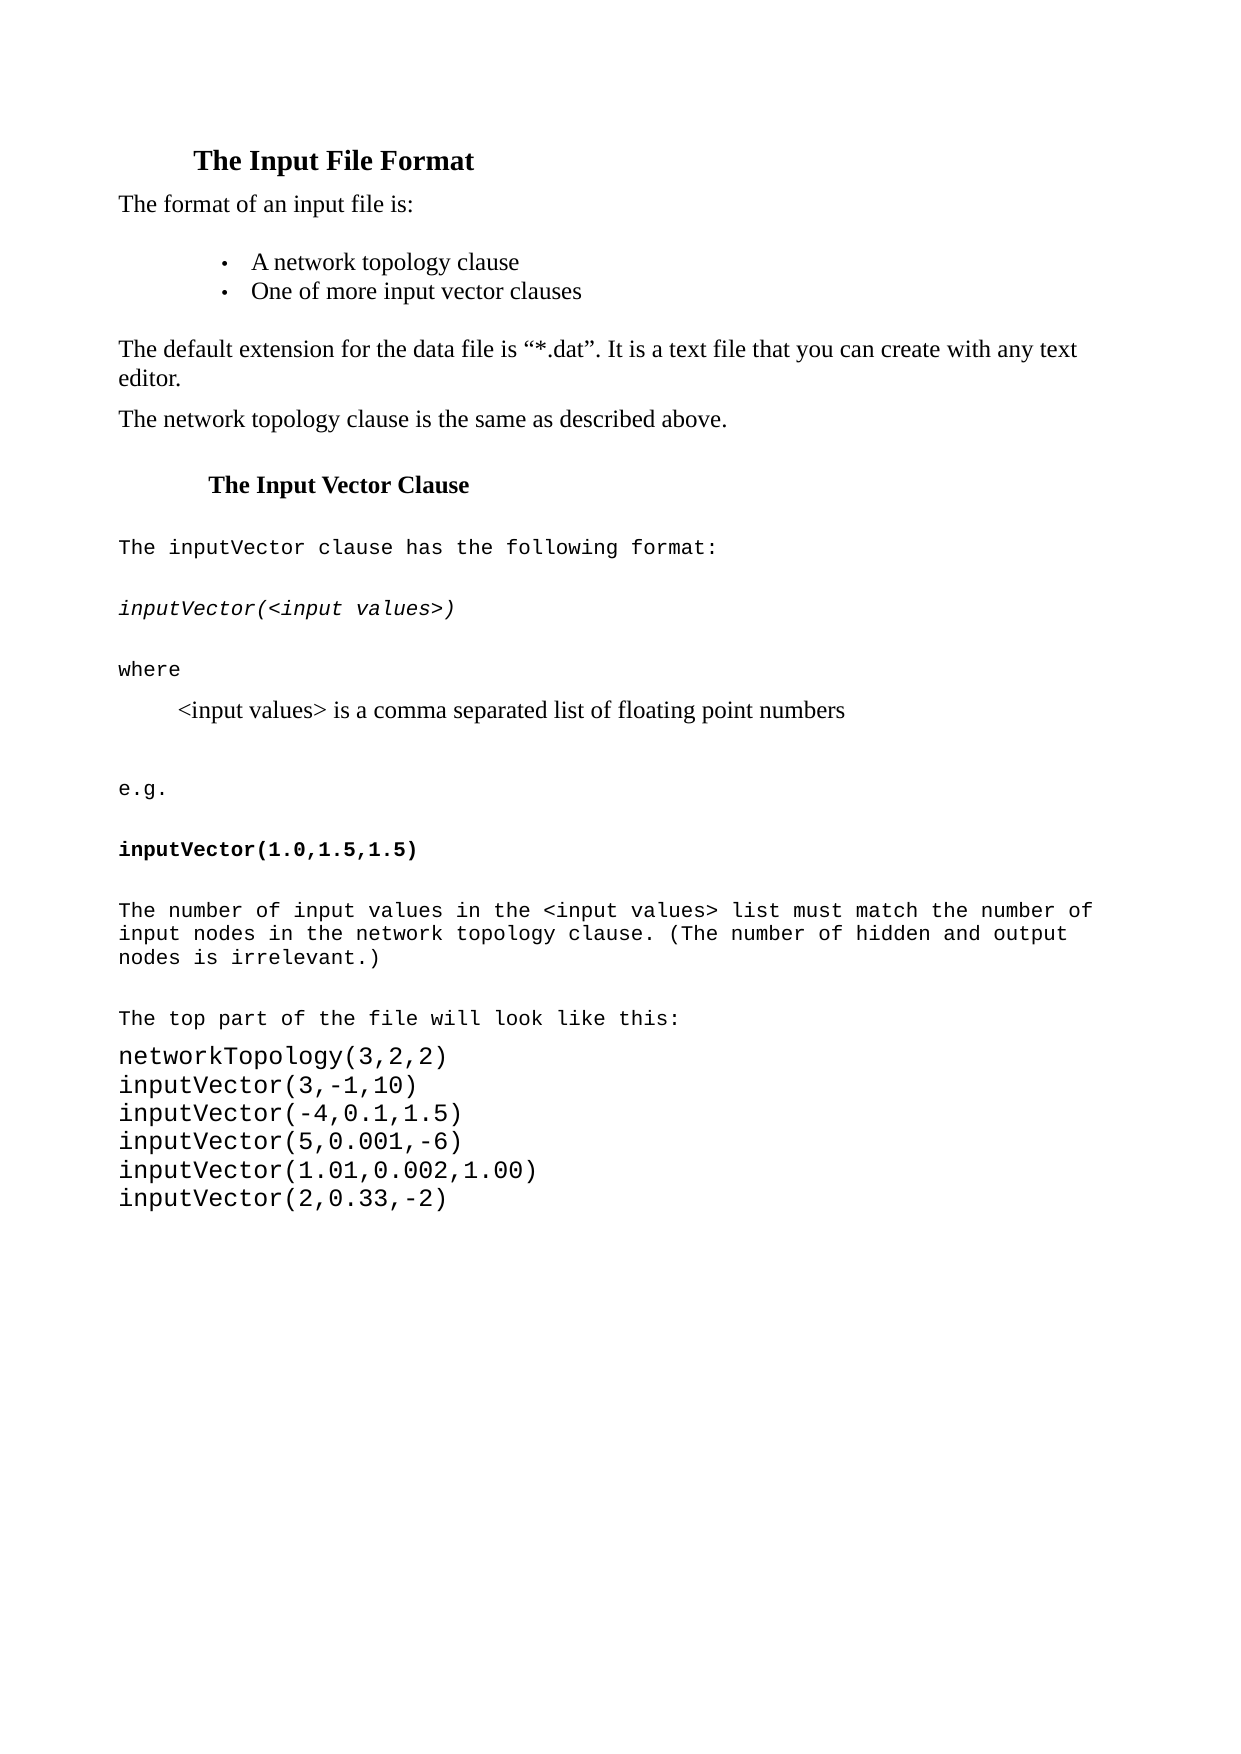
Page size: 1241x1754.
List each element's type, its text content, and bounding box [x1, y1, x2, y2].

text inputVector(5,0.001,-6) [118, 1129, 1122, 1157]
text where [118, 658, 1122, 682]
subtitle The Input Vector Clause [118, 471, 1122, 499]
text inputVector(2,0.33,-2) [118, 1186, 1122, 1214]
text The number of input values in the <input values> list must match the number of input nodes in the network topology clause. (The number of hidden and output nodes is irrelevant.) [118, 899, 1122, 971]
list The format of an input file is: [118, 189, 1122, 218]
subtitle The Input File Format [118, 143, 1122, 177]
list <input values> is a comma separated list of floating point numbers [177, 695, 1122, 723]
text The default extension for the data file is “*.dat”. It is a text file that you can create with any text editor. [118, 334, 1122, 392]
text The top part of the file will look like this: [118, 1008, 1122, 1031]
text inputVector(1.0,1.5,1.5) [118, 839, 1122, 862]
text inputVector(3,-1,10) [118, 1072, 1122, 1101]
list A network topology clause [221, 247, 1122, 276]
text inputVector(<input values>) [118, 598, 1122, 621]
text inputVector(1.01,0.002,1.00) [118, 1157, 1122, 1186]
text inputVector(-4,0.1,1.5) [118, 1101, 1122, 1129]
text networkTopology(3,2,2) [118, 1044, 1122, 1072]
list One of more input vector clauses [221, 276, 1122, 305]
text The inputVector clause has the following format: [118, 537, 1122, 560]
text The network topology clause is the same as described above. [118, 404, 1122, 433]
text e.g. [118, 778, 1122, 801]
